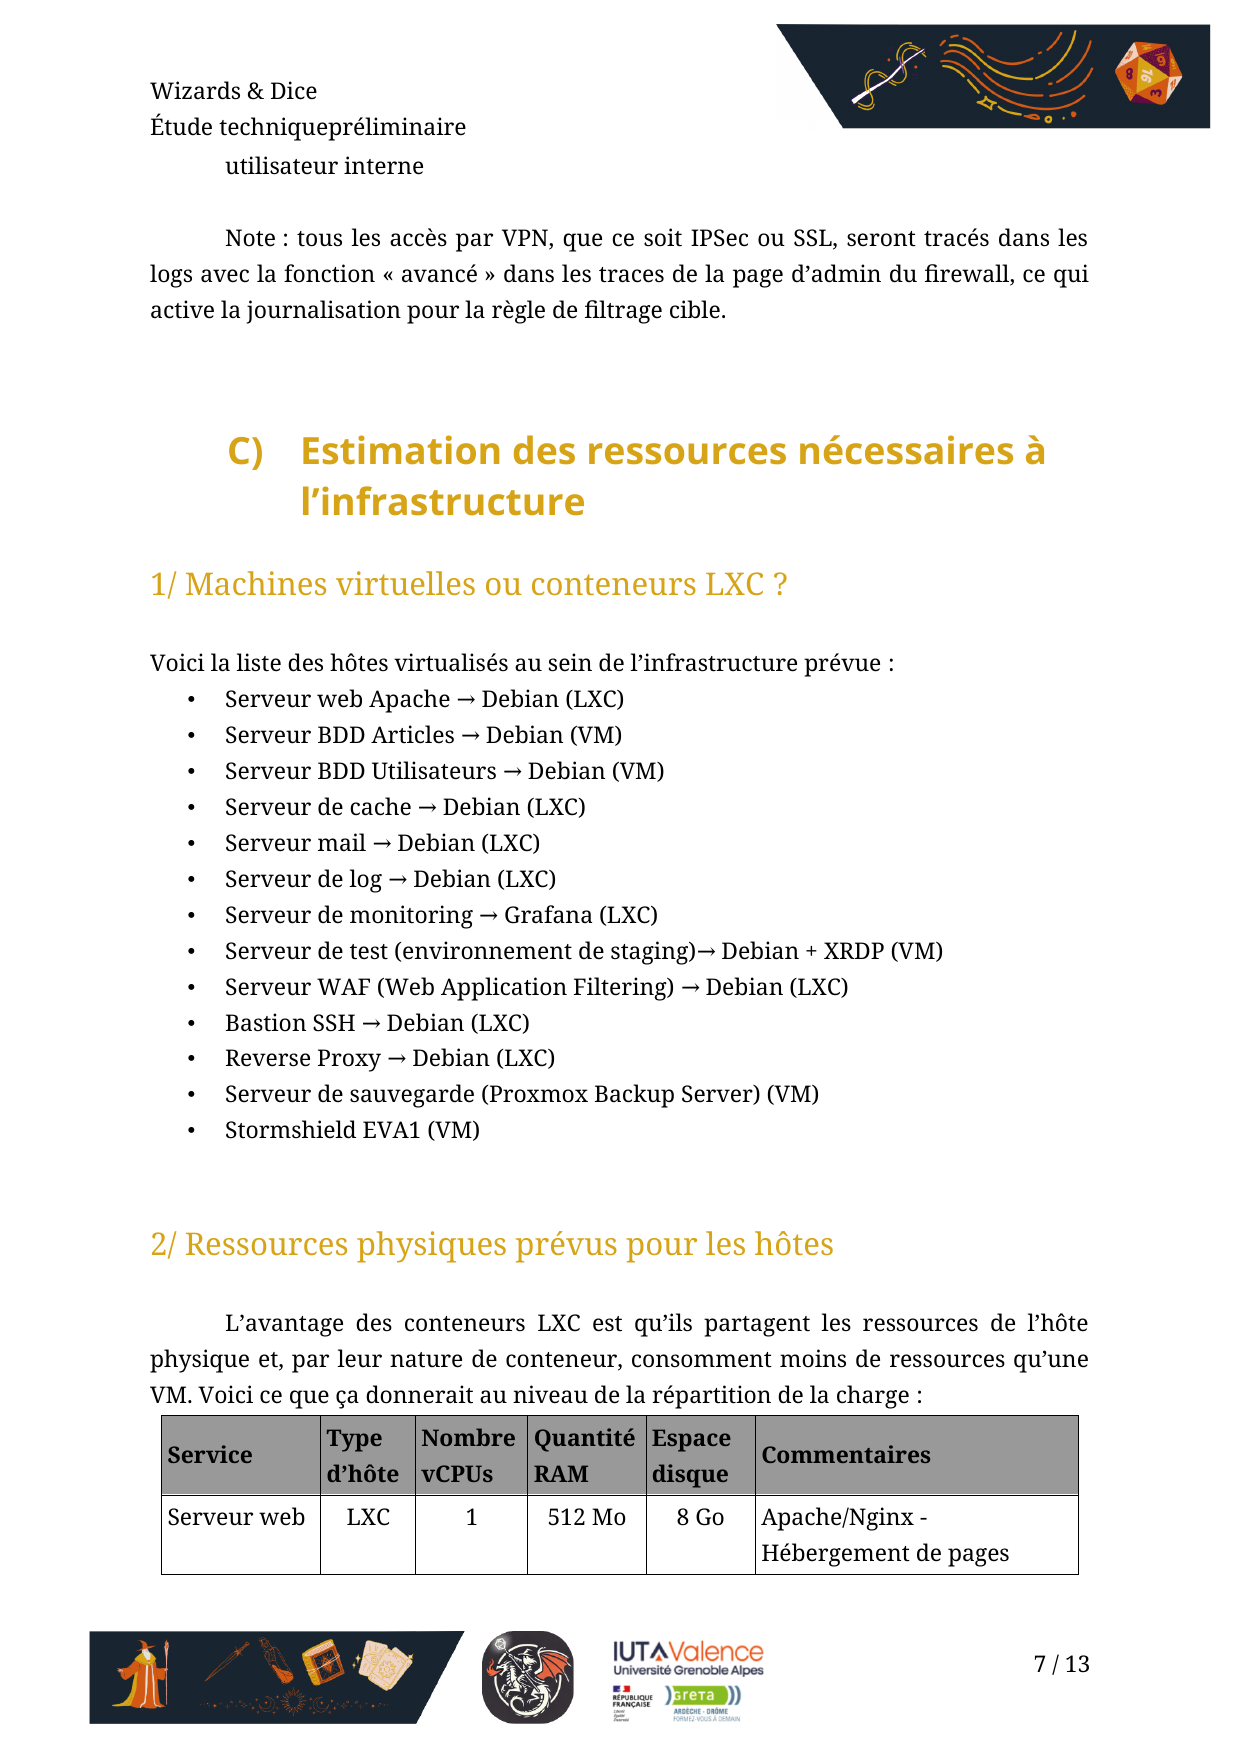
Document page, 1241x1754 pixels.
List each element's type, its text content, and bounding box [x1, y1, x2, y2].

list Serveur de monitoring → Grafana (LXC) [187, 899, 1090, 930]
table_header Nombre vCPUs [416, 1416, 527, 1494]
list Serveur de log → Debian (LXC) [187, 863, 1090, 894]
text L’avantage des conteneurs LXC est qu’ils partagent les ressources de l’hôte physique et, par leur nature de conteneur, consomment moins de ressources qu’une VM. Voici ce que ça donnerait au niveau de la répartition de la charge : [150, 1307, 1090, 1410]
table_header Service [162, 1416, 320, 1494]
table_cell 1 [416, 1496, 527, 1574]
list Stormshield EVA1 (VM) [187, 1114, 1090, 1146]
table_header Espace disque [647, 1416, 755, 1494]
table_header Commentaires [756, 1416, 1078, 1494]
picture [81, 1620, 788, 1733]
subtitle Machines virtuelles ou conteneurs LXC ? [150, 562, 1090, 605]
list Serveur BDD Articles → Debian (VM) [187, 719, 1090, 750]
table_cell LXC [321, 1496, 415, 1574]
subtitle Estimation des ressources nécessaires à l’infrastructure [227, 424, 1090, 526]
list Serveur de cache → Debian (LXC) [187, 791, 1090, 822]
list Bastion SSH → Debian (LXC) [187, 1006, 1090, 1038]
list Serveur mail → Debian (LXC) [187, 827, 1090, 858]
table_cell 512 Mo [528, 1496, 646, 1574]
list Reverse Proxy → Debian (LXC) [187, 1042, 1090, 1074]
list Serveur WAF (Web Application Filtering) → Debian (LXC) [187, 971, 1090, 1002]
text Note : tous les accès par VPN, que ce soit IPSec ou SSL, seront tracés dans les logs avec la fonction « avancé » dans les traces de la page d’admin du firewall, ce qui active la journalisation pour la règle de filtrage cible. [150, 222, 1090, 325]
table_cell Apache/Nginx - Hébergement de pages [756, 1496, 1078, 1574]
subtitle Ressources physiques prévus pour les hôtes [150, 1222, 1090, 1265]
table_cell Serveur web [162, 1496, 320, 1574]
list Serveur de sauvegarde (Proxmox Backup Server) (VM) [187, 1078, 1090, 1109]
list Serveur de test (environnement de staging)→ Debian + XRDP (VM) [187, 934, 1090, 966]
list Serveur web Apache → Debian (LXC) [187, 683, 1090, 714]
picture [771, 21, 1218, 131]
table_header Quantité RAM [528, 1416, 646, 1494]
table_header Type d’hôte [321, 1416, 415, 1494]
list Serveur BDD Utilisateurs → Debian (VM) [187, 755, 1090, 786]
text Voici la liste des hôtes virtualisés au sein de l’infrastructure prévue : [150, 647, 1090, 678]
list utilisateur interne [187, 150, 1090, 181]
table_cell 8 Go [647, 1496, 755, 1574]
